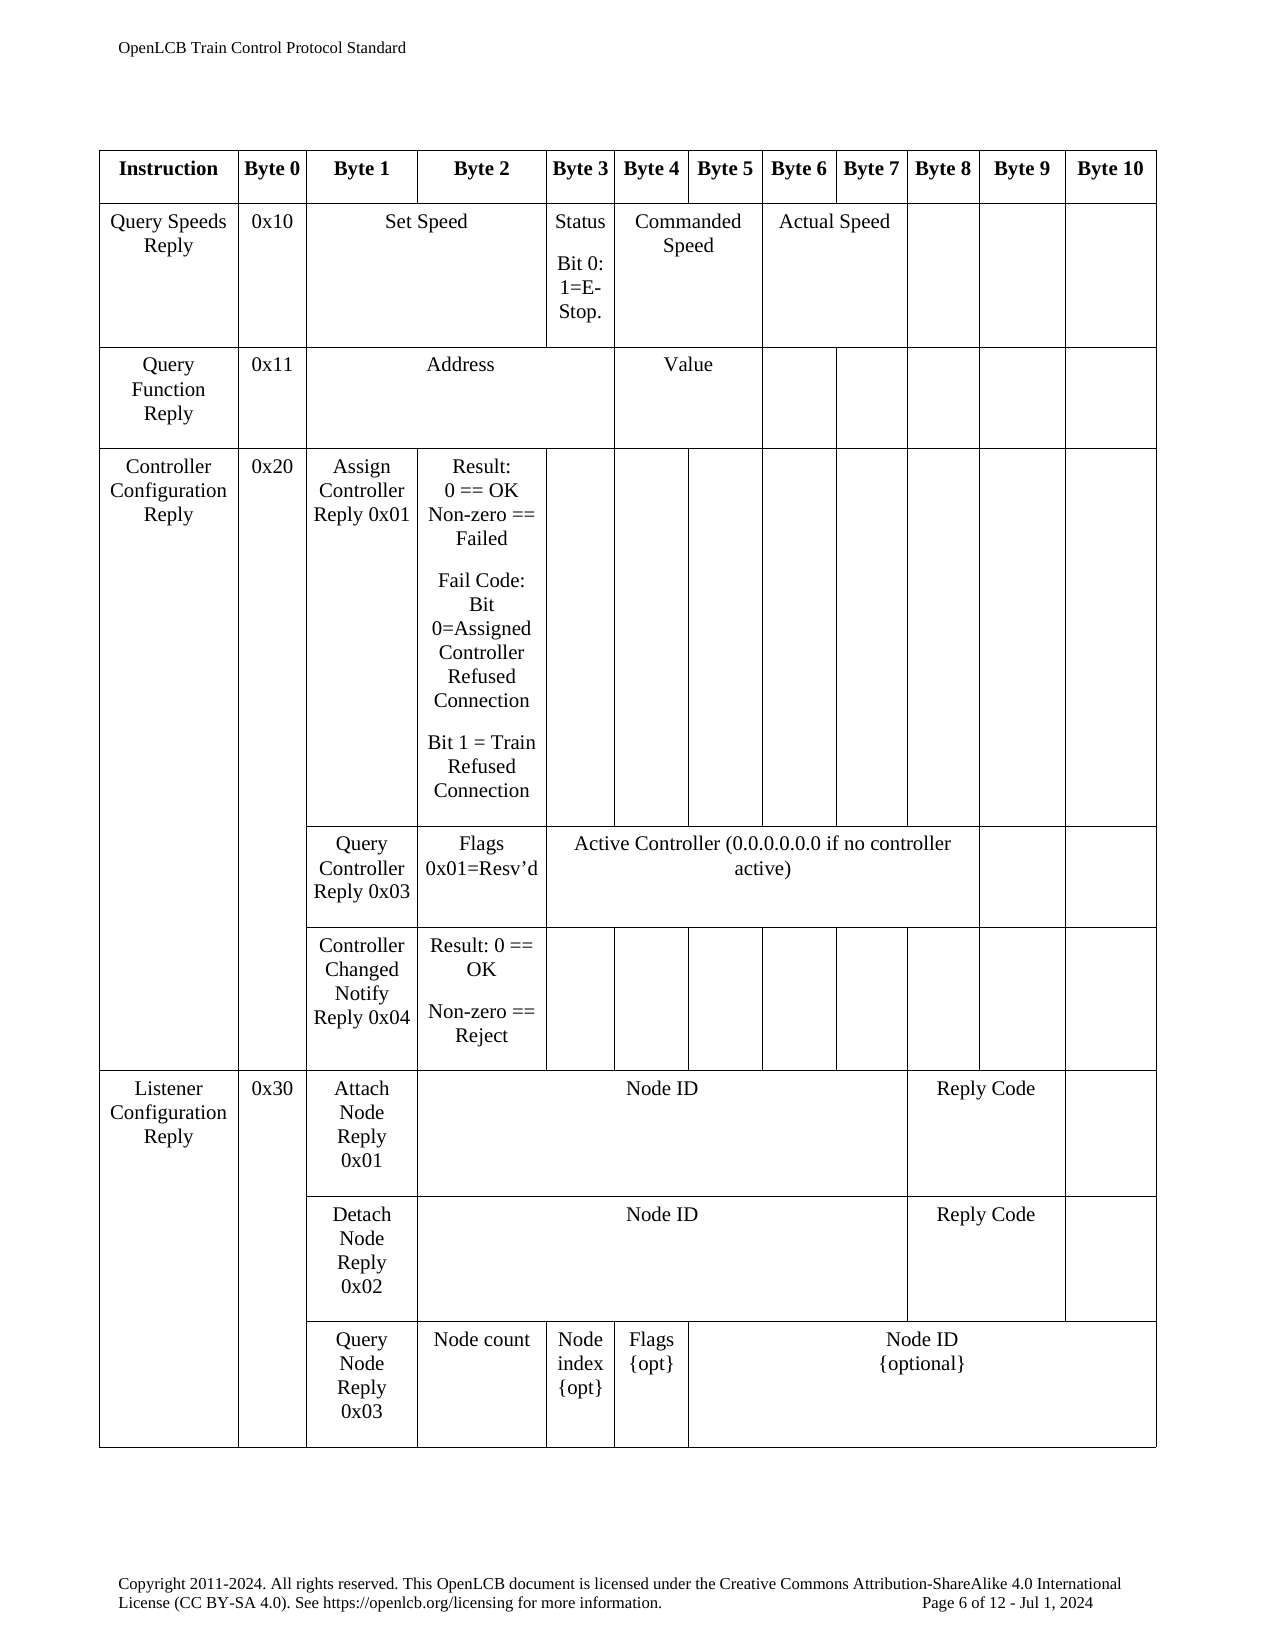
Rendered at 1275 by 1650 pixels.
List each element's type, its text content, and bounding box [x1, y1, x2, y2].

table_cell [980, 827, 1065, 927]
table_cell Address [307, 348, 614, 448]
table_cell Commanded Speed [615, 204, 762, 347]
table_cell 0x30 [239, 1071, 306, 1447]
table_cell [689, 449, 762, 826]
table_cell [1066, 1071, 1156, 1196]
table_cell [908, 449, 979, 826]
table_cell Node count [418, 1322, 546, 1447]
table_cell 0x10 [239, 204, 306, 347]
table_cell Reply Code [908, 1197, 1065, 1321]
table_cell [547, 928, 614, 1070]
table_cell [1066, 1197, 1156, 1321]
table_cell Value [615, 348, 762, 448]
table_cell [980, 348, 1065, 448]
table_cell [763, 348, 836, 448]
table_header Byte 1 [307, 151, 417, 203]
table_header Byte 4 [615, 151, 688, 203]
table_cell Actual Speed [763, 204, 907, 347]
table_cell [980, 449, 1065, 826]
table_cell [763, 928, 836, 1070]
table_header Byte 7 [837, 151, 907, 203]
table_cell Controller Configuration Reply [100, 449, 238, 1070]
table_cell Flags {opt} [615, 1322, 688, 1447]
table_cell Attach Node Reply 0x01 [307, 1071, 417, 1196]
table_cell [837, 449, 907, 826]
table_cell Detach Node Reply 0x02 [307, 1197, 417, 1321]
table_cell Query Controller Reply 0x03 [307, 827, 417, 927]
table_cell [837, 928, 907, 1070]
table_cell Query Speeds Reply [100, 204, 238, 347]
table_header Byte 3 [547, 151, 614, 203]
table_cell [689, 928, 762, 1070]
table_cell [615, 449, 688, 826]
table_cell [1066, 204, 1156, 347]
table_cell Reply Code [908, 1071, 1065, 1196]
table_cell [1066, 348, 1156, 448]
table_cell Result: 0 == OK Non-zero == Failed Fail Code: Bit 0=Assigned Controller Refused Connection Bit 1 = Train Refused Connection [418, 449, 546, 826]
table_cell [980, 928, 1065, 1070]
table_cell [615, 928, 688, 1070]
table_cell 0x20 [239, 449, 306, 1070]
table_cell [908, 348, 979, 448]
table_cell [547, 449, 614, 826]
table_cell Flags 0x01=Resv’d [418, 827, 546, 927]
table_cell Node index {opt} [547, 1322, 614, 1447]
table_cell [1066, 827, 1156, 927]
table_header Byte 8 [908, 151, 979, 203]
table_cell Listener Configuration Reply [100, 1071, 238, 1447]
table_cell [908, 204, 979, 347]
table_cell Node ID {optional} [689, 1322, 1156, 1447]
table_header Byte 0 [239, 151, 306, 203]
table_cell Result: 0 == OK Non-zero == Reject [418, 928, 546, 1070]
table_cell Active Controller (0.0.0.0.0.0 if no controller active) [547, 827, 979, 927]
table_cell [908, 928, 979, 1070]
table_cell [1066, 449, 1156, 826]
table_cell Node ID [418, 1071, 907, 1196]
table_header Byte 2 [418, 151, 546, 203]
table_header Byte 10 [1066, 151, 1156, 203]
table_cell 0x11 [239, 348, 306, 448]
table_cell Status Bit 0: 1=E-Stop. [547, 204, 614, 347]
table_cell [837, 348, 907, 448]
table_header Byte 5 [689, 151, 762, 203]
table_cell [763, 449, 836, 826]
table_header Byte 6 [763, 151, 836, 203]
table_cell [980, 204, 1065, 347]
table_cell Query Function Reply [100, 348, 238, 448]
table_cell [1066, 928, 1156, 1070]
table_cell Assign Controller Reply 0x01 [307, 449, 417, 826]
table_cell Set Speed [307, 204, 546, 347]
table_cell Controller Changed Notify Reply 0x04 [307, 928, 417, 1070]
table_cell Query Node Reply 0x03 [307, 1322, 417, 1447]
table_header Byte 9 [980, 151, 1065, 203]
table_header Instruction [100, 151, 238, 203]
table_cell Node ID [418, 1197, 907, 1321]
